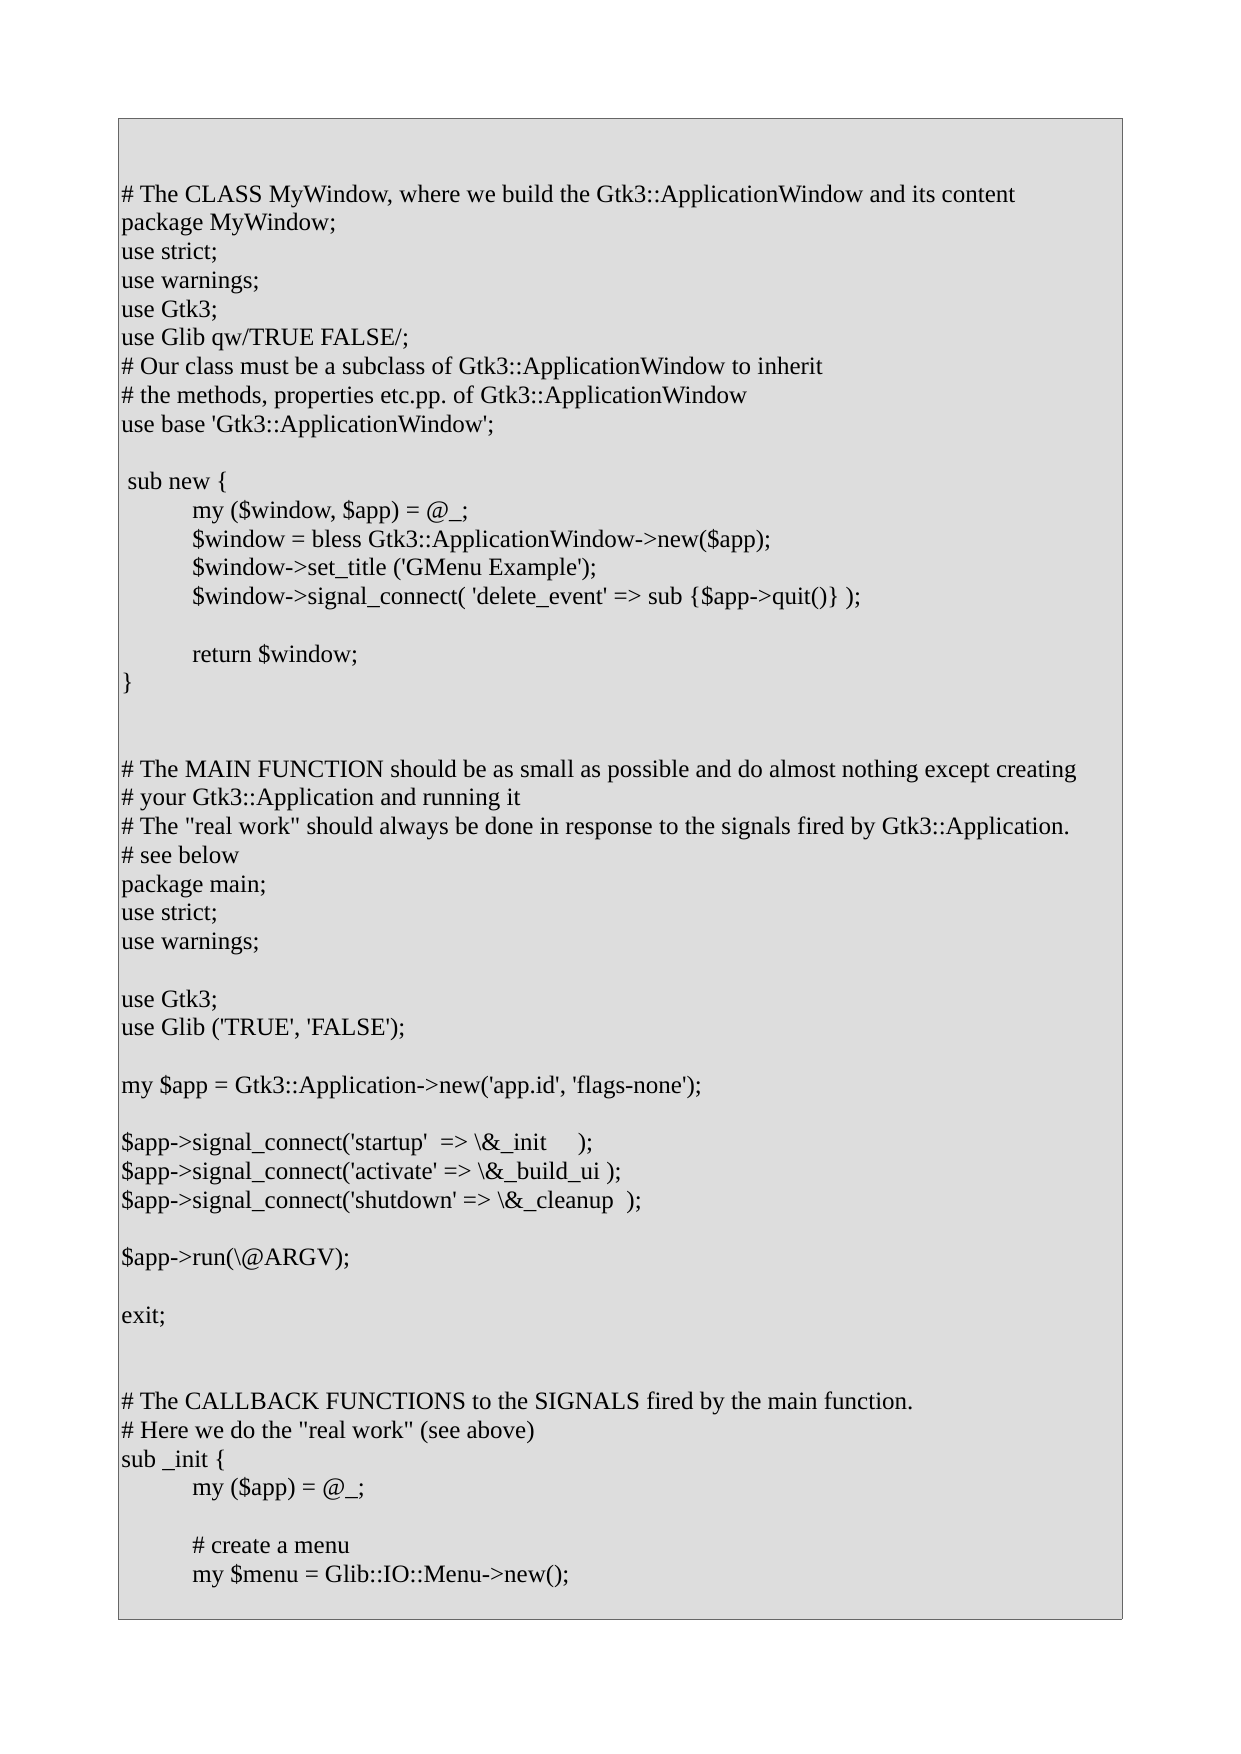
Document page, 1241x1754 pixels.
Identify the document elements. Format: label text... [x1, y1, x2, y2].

text # your Gtk3::Application and running it [119, 779, 1122, 808]
text my $menu = Glib::IO::Menu->new(); [119, 1556, 1122, 1584]
text # Here we do the "real work" (see above) [119, 1412, 1122, 1441]
text $window->set_title ('GMenu Example'); [119, 549, 1122, 578]
text my $app = Gtk3::Application->new('app.id', 'flags-none'); [119, 1067, 1122, 1096]
text # the methods, properties etc.pp. of Gtk3::ApplicationWindow [119, 377, 1122, 406]
text # The MAIN FUNCTION should be as small as possible and do almost nothing except creating [119, 751, 1122, 779]
text $app->signal_connect('shutdown' => \&_cleanup ); [119, 1182, 1122, 1211]
text # create a menu [119, 1527, 1122, 1556]
text # see below [119, 837, 1122, 866]
text use strict; [119, 233, 1122, 262]
text package MyWindow; [119, 204, 1122, 233]
text $window = bless Gtk3::ApplicationWindow->new($app); [119, 521, 1122, 549]
text use warnings; [119, 923, 1122, 952]
text use Glib ('TRUE', 'FALSE'); [119, 1009, 1122, 1038]
text package main; [119, 866, 1122, 894]
text use Gtk3; [119, 291, 1122, 319]
text sub new { [119, 463, 1122, 492]
text use base 'Gtk3::ApplicationWindow'; [119, 406, 1122, 434]
text my ($window, $app) = @_; [119, 492, 1122, 521]
text # Our class must be a subclass of Gtk3::ApplicationWindow to inherit [119, 348, 1122, 377]
text use warnings; [119, 262, 1122, 291]
text $app->signal_connect('activate' => \&_build_ui ); [119, 1153, 1122, 1182]
text } [119, 664, 1122, 693]
text use Glib qw/TRUE FALSE/; [119, 319, 1122, 348]
text $window->signal_connect( 'delete_event' => sub {$app->quit()} ); [119, 578, 1122, 607]
text my ($app) = @_; [119, 1469, 1122, 1498]
text $app->run(\@ARGV); [119, 1239, 1122, 1268]
text # The CLASS MyWindow, where we build the Gtk3::ApplicationWindow and its content [119, 176, 1122, 204]
text # The "real work" should always be done in response to the signals fired by Gtk3::Application. [119, 808, 1122, 837]
text exit; [119, 1297, 1122, 1326]
text sub _init { [119, 1441, 1122, 1469]
text return $window; [119, 636, 1122, 664]
text $app->signal_connect('startup' => \&_init ); [119, 1124, 1122, 1153]
text use strict; [119, 894, 1122, 923]
text # The CALLBACK FUNCTIONS to the SIGNALS fired by the main function. [119, 1383, 1122, 1412]
text use Gtk3; [119, 981, 1122, 1009]
